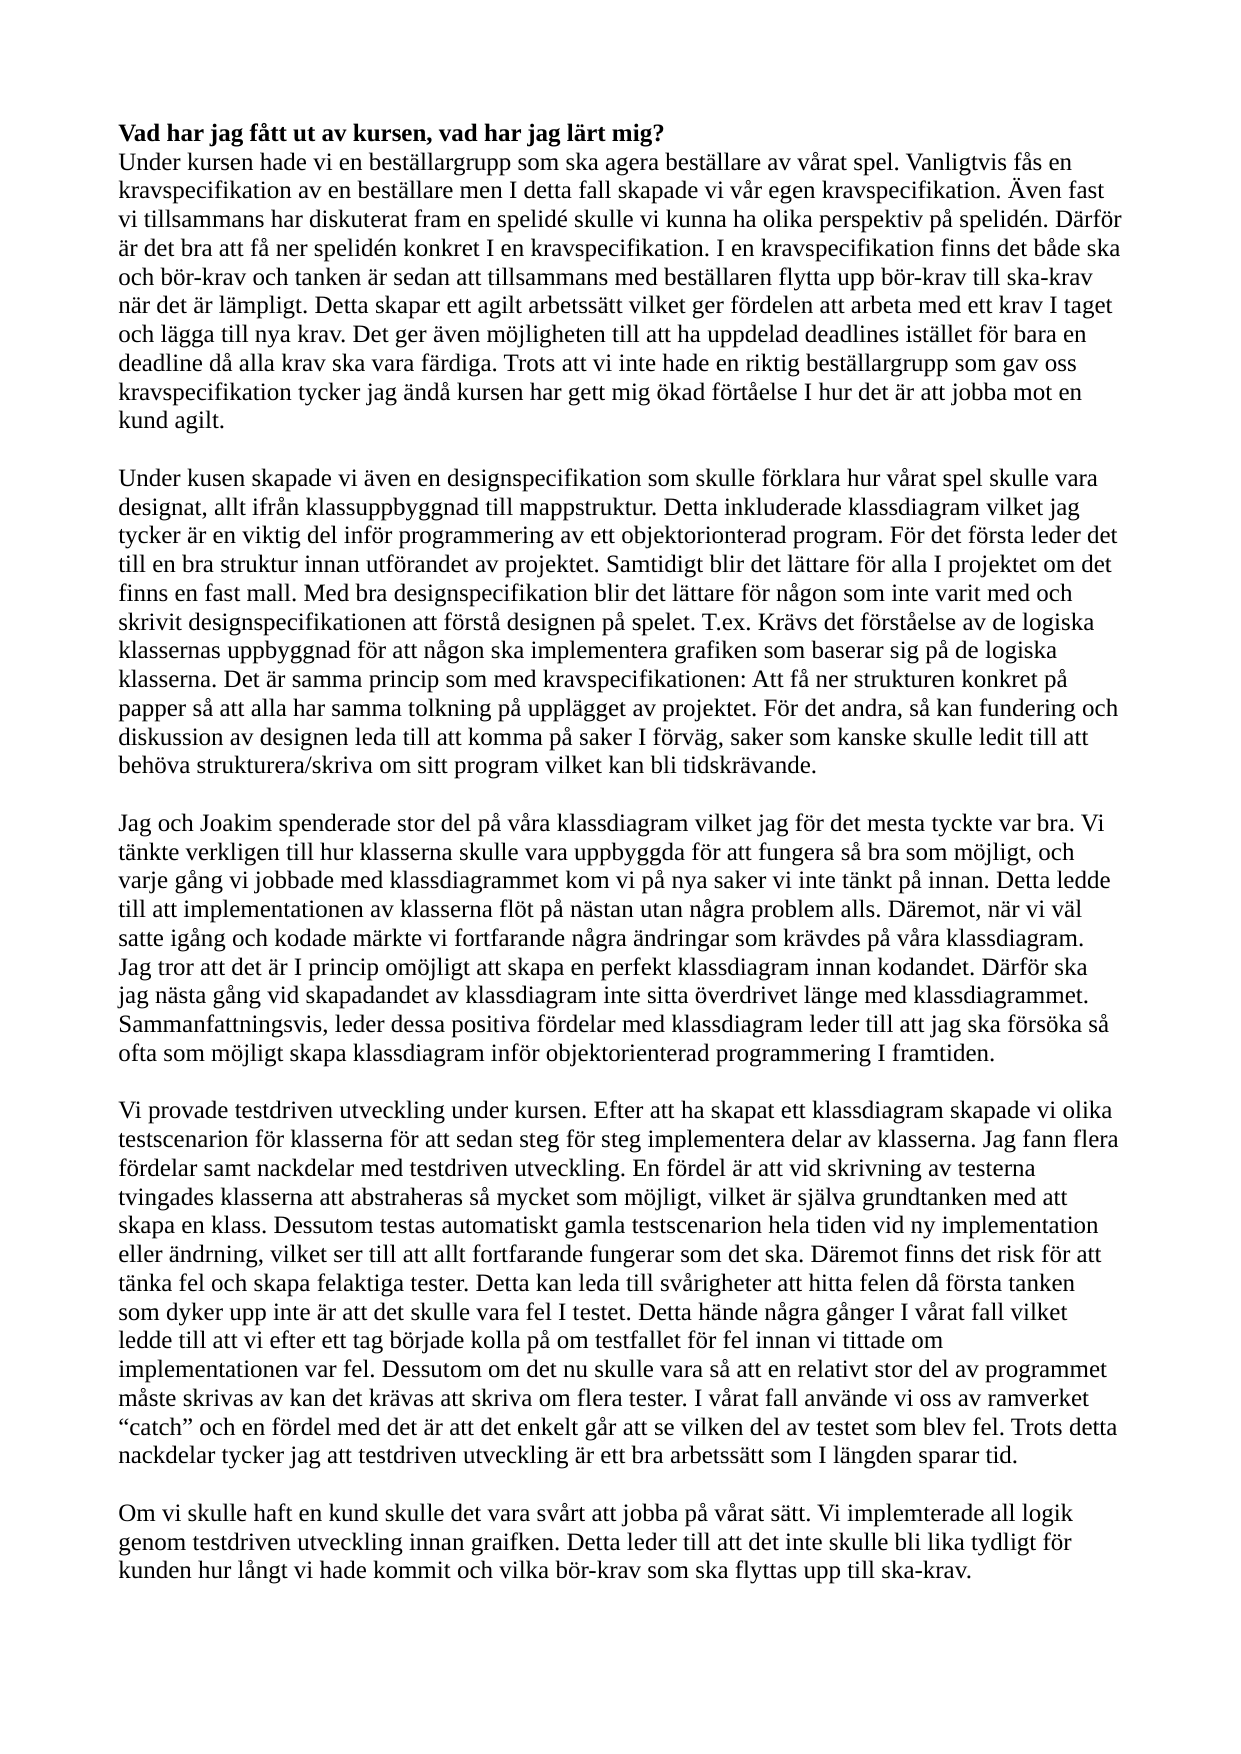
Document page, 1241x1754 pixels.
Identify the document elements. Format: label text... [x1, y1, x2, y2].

text Vi provade testdriven utveckling under kursen. Efter att ha skapat ett klassdiagram skapade vi olika testscenarion för klasserna för att sedan steg för steg implementera delar av klasserna. Jag fann flera fördelar samt nackdelar med testdriven utveckling. En fördel är att vid skrivning av testerna tvingades klasserna att abstraheras så mycket som möjligt, vilket är själva grundtanken med att skapa en klass. Dessutom testas automatiskt gamla testscenarion hela tiden vid ny implementation eller ändrning, vilket ser till att allt fortfarande fungerar som det ska. Däremot finns det risk för att tänka fel och skapa felaktiga tester. Detta kan leda till svårigheter att hitta felen då första tanken som dyker upp inte är att det skulle vara fel I testet. Detta hände några gånger I vårat fall vilket ledde till att vi efter ett tag började kolla på om testfallet för fel innan vi tittade om implementationen var fel. Dessutom om det nu skulle vara så att en relativt stor del av programmet måste skrivas av kan det krävas att skriva om flera tester. I vårat fall använde vi oss av ramverket “catch” och en fördel med det är att det enkelt går att se vilken del av testet som blev fel. Trots detta nackdelar tycker jag att testdriven utveckling är ett bra arbetssätt som I längden sparar tid. [118, 1096, 1122, 1469]
text Om vi skulle haft en kund skulle det vara svårt att jobba på vårat sätt. Vi implemterade all logik genom testdriven utveckling innan graifken. Detta leder till att det inte skulle bli lika tydligt för kunden hur långt vi hade kommit och vilka bör-krav som ska flyttas upp till ska-krav. [118, 1498, 1122, 1584]
text Under kursen hade vi en beställargrupp som ska agera beställare av vårat spel. Vanligtvis fås en kravspecifikation av en beställare men I detta fall skapade vi vår egen kravspecifikation. Även fast vi tillsammans har diskuterat fram en spelidé skulle vi kunna ha olika perspektiv på spelidén. Därför är det bra att få ner spelidén konkret I en kravspecifikation. I en kravspecifikation finns det både ska och bör-krav och tanken är sedan att tillsammans med beställaren flytta upp bör-krav till ska-krav när det är lämpligt. Detta skapar ett agilt arbetssätt vilket ger fördelen att arbeta med ett krav I taget och lägga till nya krav. Det ger även möjligheten till att ha uppdelad deadlines istället för bara en deadline då alla krav ska vara färdiga. Trots att vi inte hade en riktig beställargrupp som gav oss kravspecifikation tycker jag ändå kursen har gett mig ökad förtåelse I hur det är att jobba mot en kund agilt. [118, 147, 1122, 434]
text Under kusen skapade vi även en designspecifikation som skulle förklara hur vårat spel skulle vara designat, allt ifrån klassuppbyggnad till mappstruktur. Detta inkluderade klassdiagram vilket jag tycker är en viktig del inför programmering av ett objektorionterad program. För det första leder det till en bra struktur innan utförandet av projektet. Samtidigt blir det lättare för alla I projektet om det finns en fast mall. Med bra designspecifikation blir det lättare för någon som inte varit med och skrivit designspecifikationen att förstå designen på spelet. T.ex. Krävs det förståelse av de logiska klassernas uppbyggnad för att någon ska implementera grafiken som baserar sig på de logiska klasserna. Det är samma princip som med kravspecifikationen: Att få ner strukturen konkret på papper så att alla har samma tolkning på upplägget av projektet. För det andra, så kan fundering och diskussion av designen leda till att komma på saker I förväg, saker som kanske skulle ledit till att behöva strukturera/skriva om sitt program vilket kan bli tidskrävande. [118, 463, 1122, 779]
text Jag och Joakim spenderade stor del på våra klassdiagram vilket jag för det mesta tyckte var bra. Vi tänkte verkligen till hur klasserna skulle vara uppbyggda för att fungera så bra som möjligt, och varje gång vi jobbade med klassdiagrammet kom vi på nya saker vi inte tänkt på innan. Detta ledde till att implementationen av klasserna flöt på nästan utan några problem alls. Däremot, när vi väl satte igång och kodade märkte vi fortfarande några ändringar som krävdes på våra klassdiagram. Jag tror att det är I princip omöjligt att skapa en perfekt klassdiagram innan kodandet. Därför ska jag nästa gång vid skapadandet av klassdiagram inte sitta överdrivet länge med klassdiagrammet. Sammanfattningsvis, leder dessa positiva fördelar med klassdiagram leder till att jag ska försöka så ofta som möjligt skapa klassdiagram inför objektorienterad programmering I framtiden. [118, 808, 1122, 1067]
text Vad har jag fått ut av kursen, vad har jag lärt mig? [118, 118, 1122, 147]
